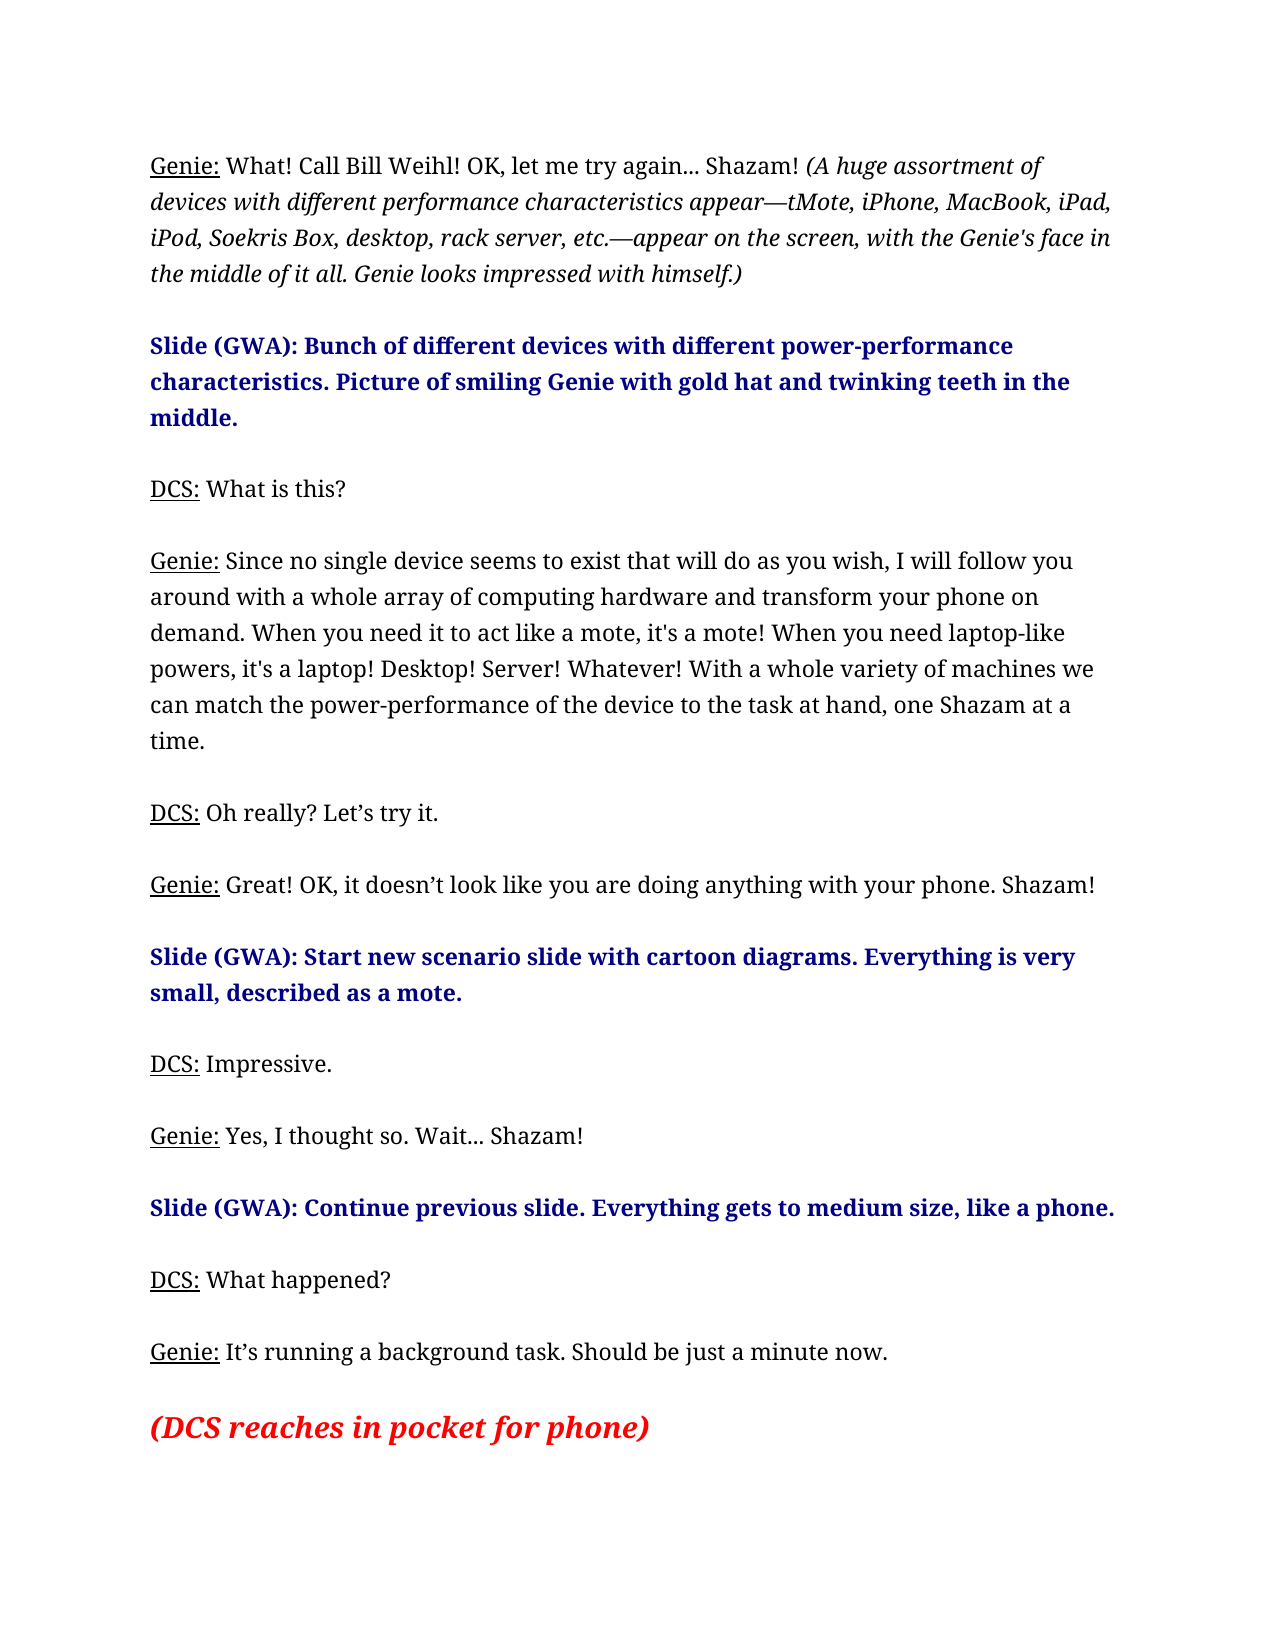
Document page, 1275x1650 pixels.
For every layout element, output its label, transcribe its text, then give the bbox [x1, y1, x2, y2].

text Genie: Since no single device seems to exist that will do as you wish, I will follow you around with a whole array of computing hardware and transform your phone on demand. When you need it to act like a mote, it's a mote! When you need laptop-like powers, it's a laptop! Desktop! Server! Whatever! With a whole variety of machines we can match the power-performance of the device to the task at hand, one Shazam at a time. [150, 545, 1125, 756]
text (DCS reaches in pocket for phone) [150, 1408, 1125, 1447]
text Genie: Great! OK, it doesn’t look like you are doing anything with your phone. Shazam! [150, 869, 1125, 900]
text Slide (GWA): Bunch of different devices with different power-performance characteristics. Picture of smiling Genie with gold hat and twinking teeth in the middle. [150, 330, 1125, 433]
text DCS: Oh really? Let’s try it. [150, 797, 1125, 828]
text Genie: Yes, I thought so. Wait... Shazam! [150, 1120, 1125, 1152]
text DCS: What is this? [150, 473, 1125, 505]
text DCS: Impressive. [150, 1048, 1125, 1080]
text Genie: What! Call Bill Weihl! OK, let me try again... Shazam! (A huge assortment of devices with different performance characteristics appear—tMote, iPhone, MacBook, iPad, iPod, Soekris Box, desktop, rack server, etc.—appear on the screen, with the Genie's face in the middle of it all. Genie looks impressed with himself.) [150, 150, 1125, 289]
text DCS: What happened? [150, 1264, 1125, 1295]
text Slide (GWA): Continue previous slide. Everything gets to medium size, like a phone. [150, 1192, 1125, 1223]
text Slide (GWA): Start new scenario slide with cartoon diagrams. Everything is very small, described as a mote. [150, 941, 1125, 1008]
text Genie: It’s running a background task. Should be just a minute now. [150, 1336, 1125, 1367]
